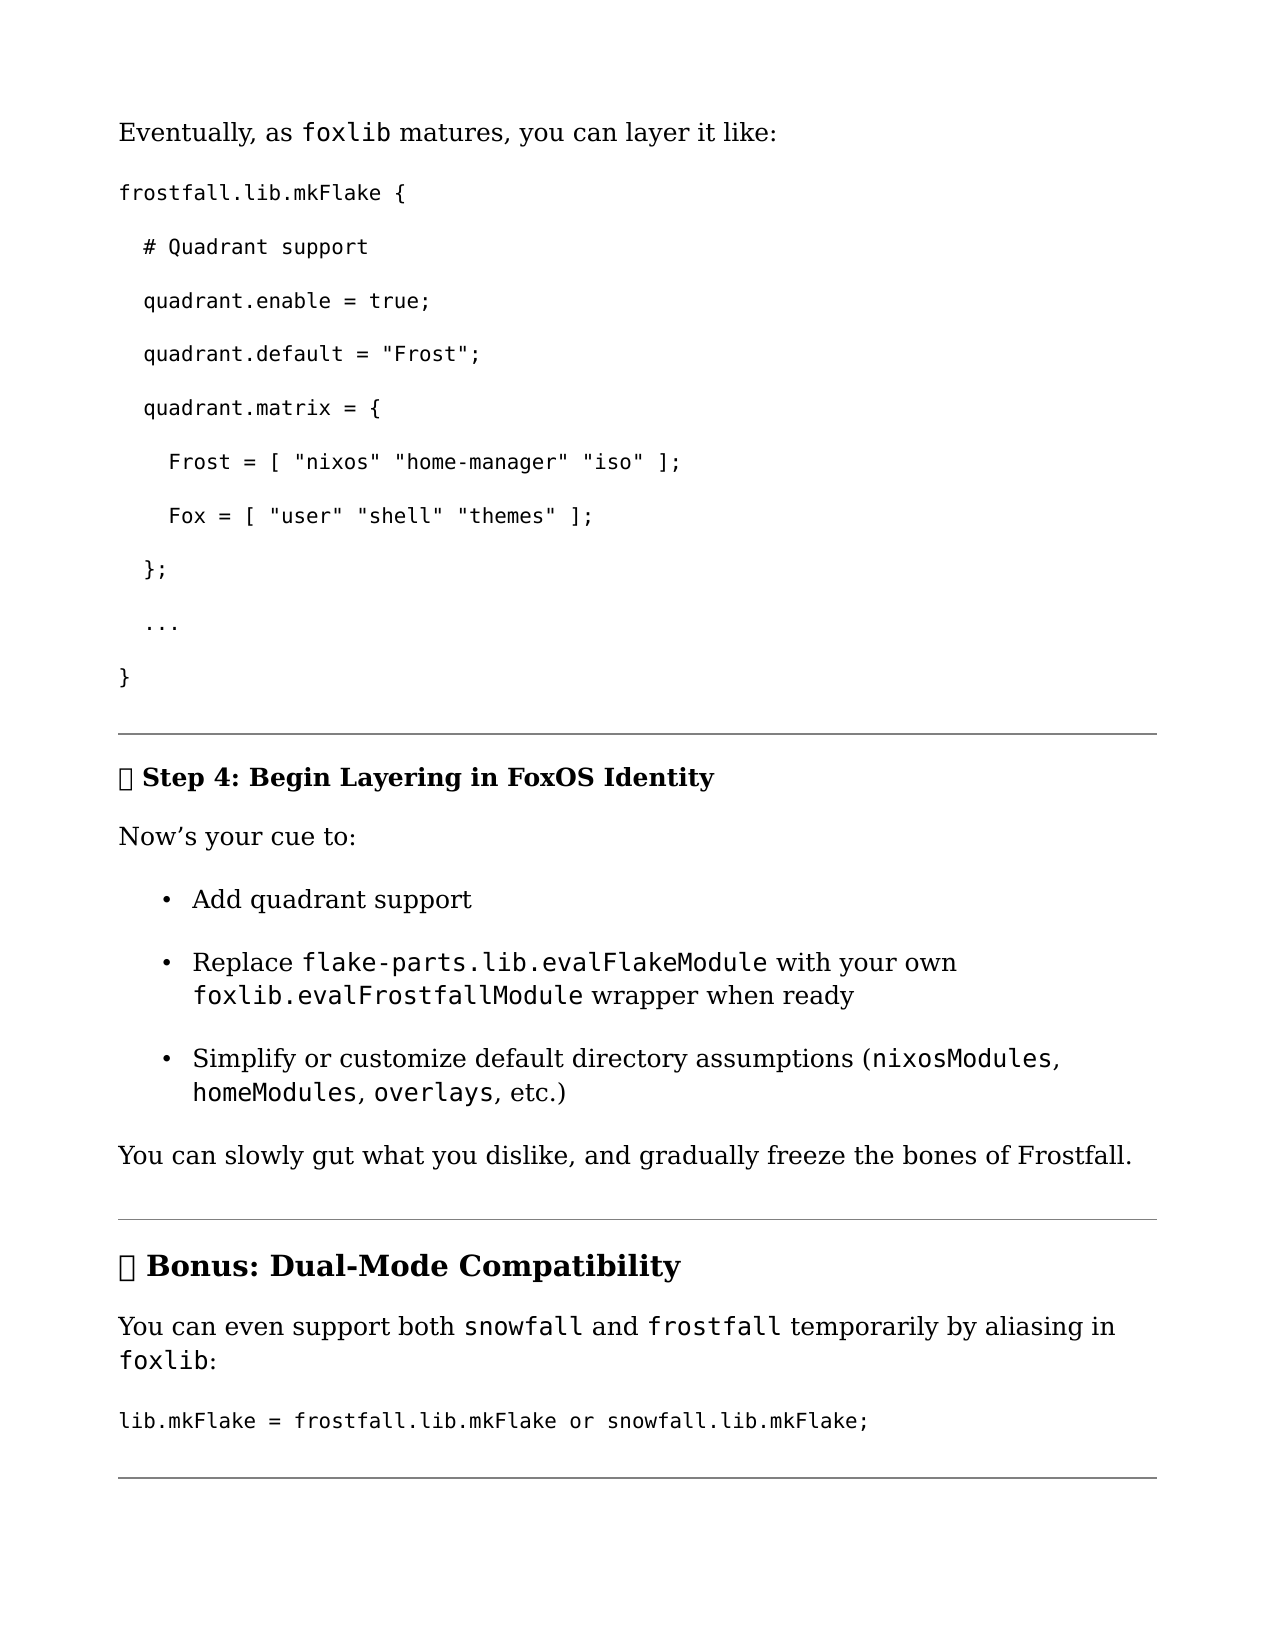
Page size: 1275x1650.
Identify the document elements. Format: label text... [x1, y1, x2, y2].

text You can slowly gut what you dislike, and gradually freeze the bones of Frostfall. [118, 1141, 1157, 1170]
text You can even support both snowfall and frostfall temporarily by aliasing in foxlib: [118, 1312, 1157, 1375]
list Add quadrant support [162, 885, 1157, 914]
text ... [118, 611, 1157, 635]
list Replace flake-parts.lib.evalFlakeModule with your own foxlib.evalFrostfallModule wrapper when ready [162, 948, 1157, 1011]
text Now’s your cue to: [118, 822, 1157, 851]
subtitle ✅ Step 4: Begin Layering in FoxOS Identity [118, 763, 1157, 792]
text quadrant.enable = true; [118, 289, 1157, 313]
text quadrant.matrix = { [118, 396, 1157, 420]
text lib.mkFlake = frostfall.lib.mkFlake or snowfall.lib.mkFlake; [118, 1409, 1157, 1433]
text }; [118, 557, 1157, 582]
text # Quadrant support [118, 235, 1157, 259]
subtitle 🌀 Bonus: Dual-Mode Compatibility [118, 1249, 1157, 1283]
text Frost = [ "nixos" "home-manager" "iso" ]; [118, 450, 1157, 474]
list Simplify or customize default directory assumptions (nixosModules, homeModules, overlays, etc.) [162, 1044, 1157, 1107]
text quadrant.default = "Frost"; [118, 342, 1157, 367]
text } [118, 665, 1157, 689]
text Eventually, as foxlib matures, you can layer it like: [118, 118, 1157, 147]
text frostfall.lib.mkFlake { [118, 181, 1157, 205]
text Fox = [ "user" "shell" "themes" ]; [118, 504, 1157, 528]
